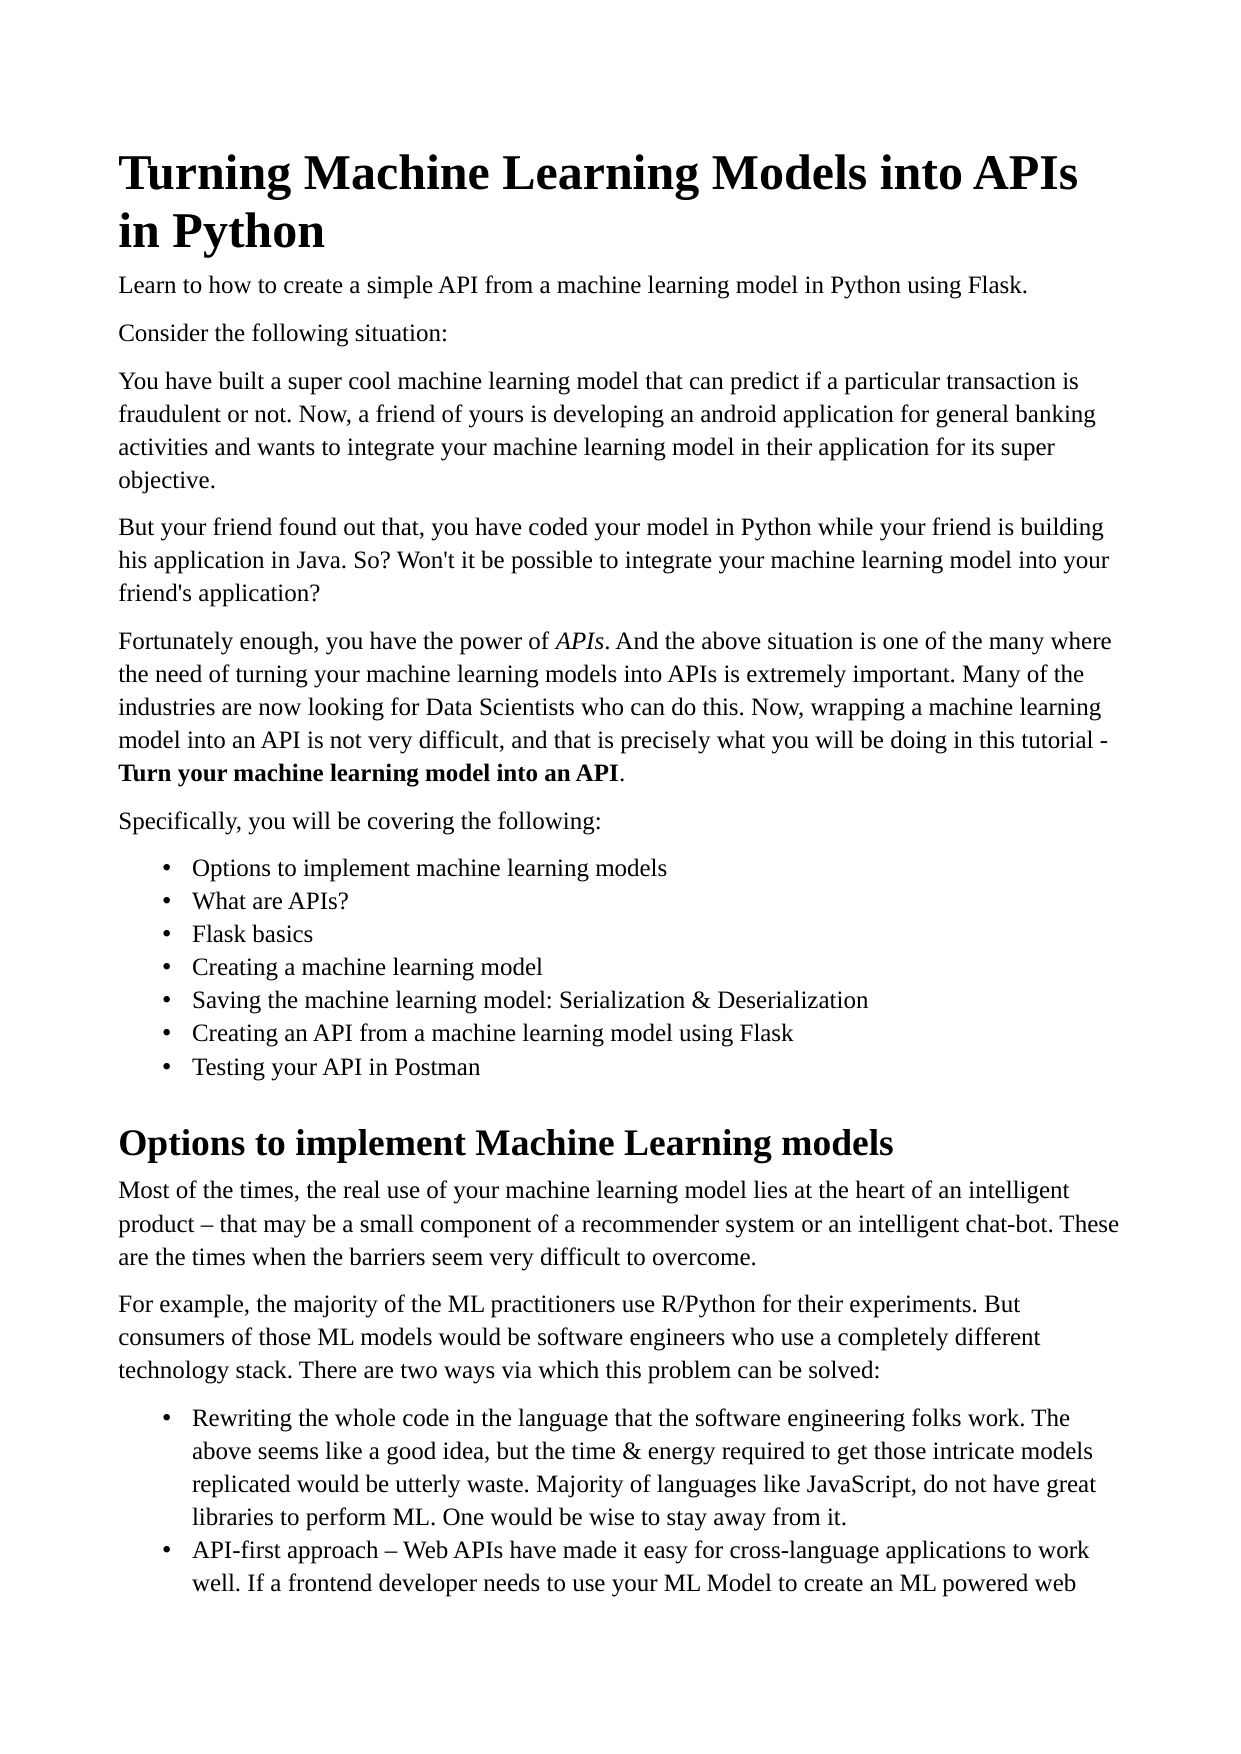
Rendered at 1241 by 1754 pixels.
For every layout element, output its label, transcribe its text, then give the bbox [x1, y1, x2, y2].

text Most of the times, the real use of your machine learning model lies at the heart of an intelligent product – that may be a small component of a recommender system or an intelligent chat-bot. These are the times when the barriers seem very difficult to overcome. [118, 1176, 1122, 1270]
list API-first approach – Web APIs have made it easy for cross-language applications to work well. If a frontend developer needs to use your ML Model to create an ML powered web [162, 1535, 1122, 1597]
list Flask basics [162, 919, 1122, 948]
text Specifically, you will be covering the following: [118, 806, 1122, 834]
list What are APIs? [162, 886, 1122, 915]
text You have built a super cool machine learning model that can predict if a particular transaction is fraudulent or not. Now, a friend of yours is developing an android application for general banking activities and wants to integrate your machine learning model in their application for its super objective. [118, 366, 1122, 494]
list Options to implement machine learning models [162, 853, 1122, 882]
text Consider the following situation: [118, 318, 1122, 347]
text For example, the majority of the ML practitioners use R/Python for their experiments. But consumers of those ML models would be software engineers who use a completely different technology stack. There are two ways via which this problem can be solved: [118, 1289, 1122, 1384]
text Learn to how to create a simple API from a machine learning model in Python using Flask. [118, 271, 1122, 299]
text But your friend found out that, you have coded your model in Python while your friend is building his application in Java. So? Won't it be possible to integrate your machine learning model into your friend's application? [118, 512, 1122, 607]
list Rewriting the whole code in the language that the software engineering folks work. The above seems like a good idea, but the time & energy required to get those intricate models replicated would be utterly waste. Majority of languages like JavaScript, do not have great libraries to perform ML. One would be wise to stay away from it. [162, 1403, 1122, 1531]
list Saving the machine learning model: Serialization & Deserialization [162, 986, 1122, 1014]
list Testing your API in Postman [162, 1052, 1122, 1080]
subtitle Turning Machine Learning Models into APIs in Python [118, 143, 1122, 258]
list Creating an API from a machine learning model using Flask [162, 1018, 1122, 1047]
subtitle Options to implement Machine Learning models [118, 1120, 1122, 1163]
list Creating a machine learning model [162, 952, 1122, 981]
text Fortunately enough, you have the power of APIs. And the above situation is one of the many where the need of turning your machine learning models into APIs is extremely important. Many of the industries are now looking for Data Scientists who can do this. Now, wrapping a machine learning model into an API is not very difficult, and that is precisely what you will be doing in this tutorial - Turn your machine learning model into an API. [118, 626, 1122, 787]
